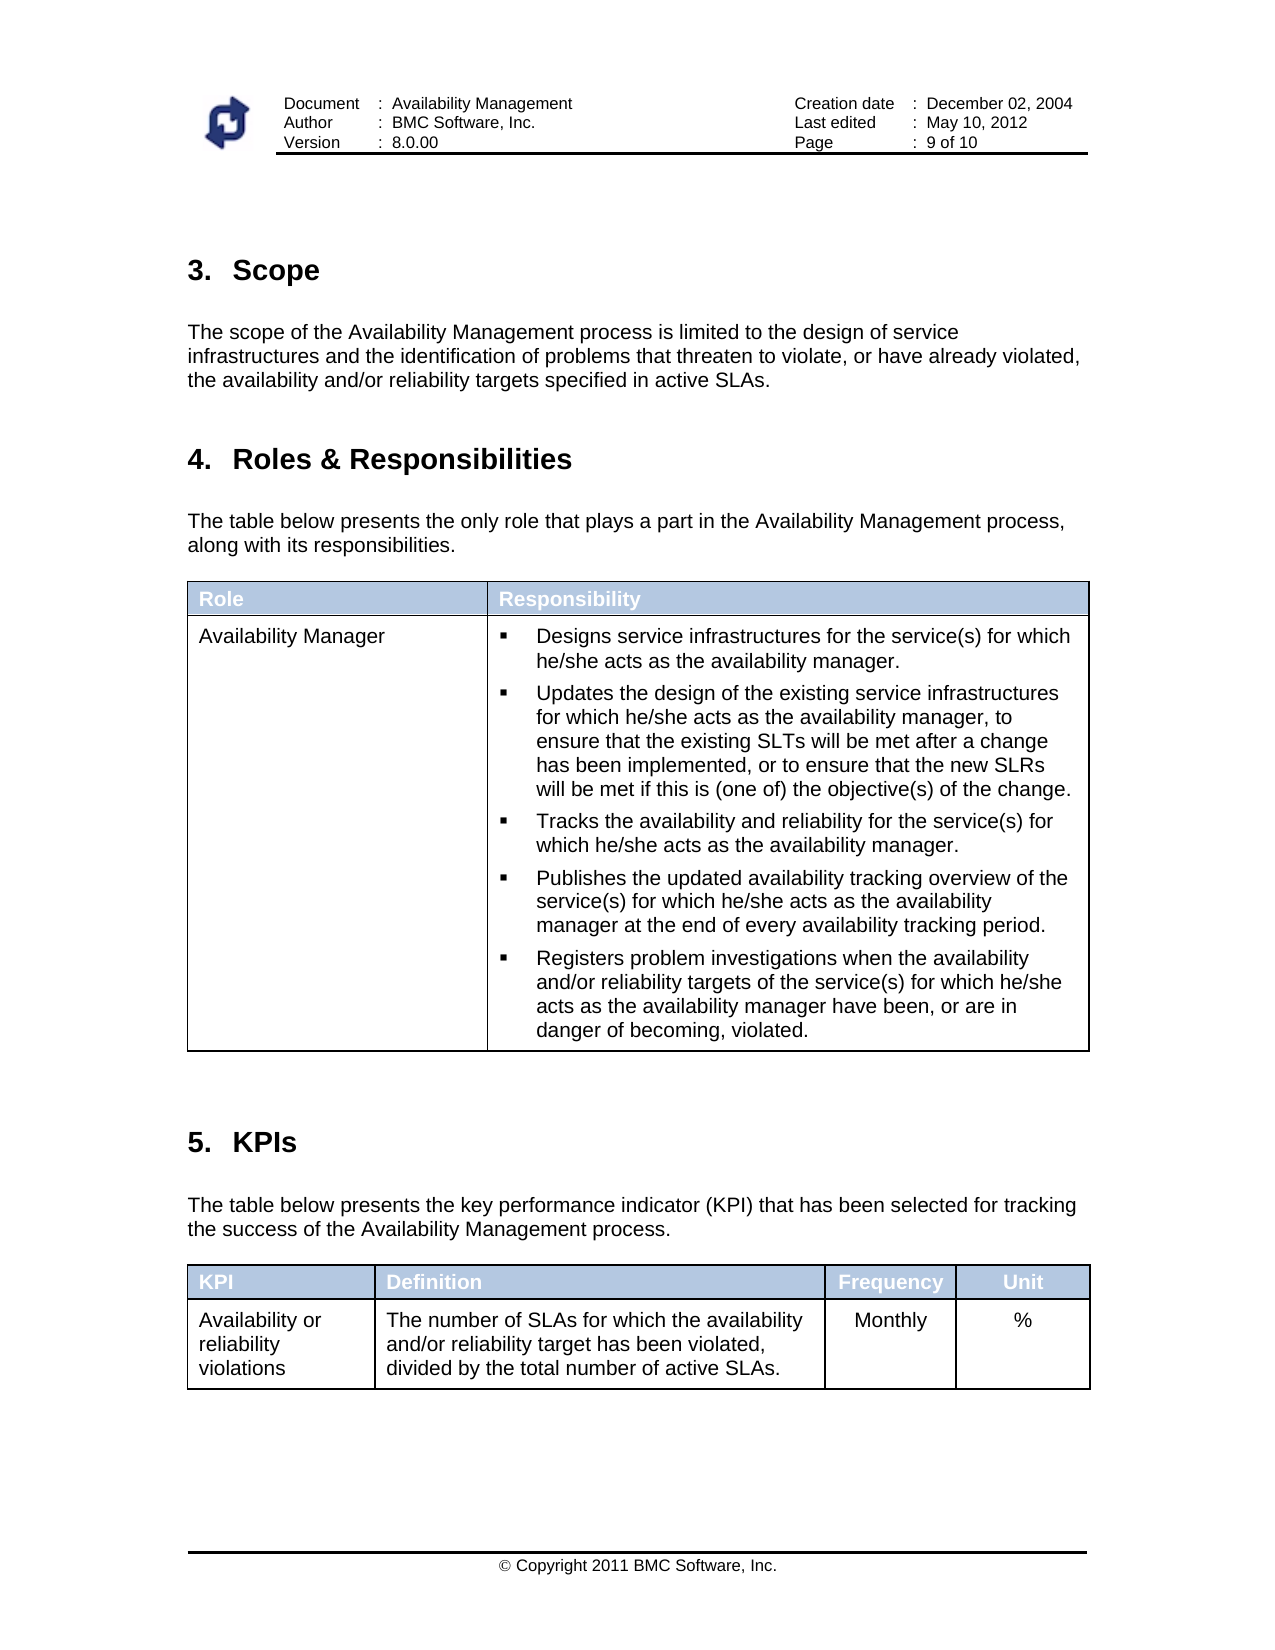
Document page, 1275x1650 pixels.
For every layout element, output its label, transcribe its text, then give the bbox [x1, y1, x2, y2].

text The scope of the Availability Management process is limited to the design of service infrastructures and the identification of problems that threaten to violate, or have already violated, the availability and/or reliability targets specified in active SLAs. [187, 320, 1087, 392]
table_cell Monthly [826, 1300, 955, 1388]
table_header Frequency [826, 1266, 955, 1298]
table_header Role [188, 582, 487, 614]
table_cell Availability Manager [188, 616, 487, 1050]
subtitle KPIs [187, 1125, 1087, 1159]
picture [202, 95, 254, 151]
table_header Unit [957, 1266, 1089, 1298]
table_cell The number of SLAs for which the availability and/or reliability target has been violated, divided by the total number of active SLAs. [376, 1300, 824, 1388]
table_cell % [957, 1300, 1089, 1388]
table_cell Availability or reliability violations [188, 1300, 374, 1388]
text The table below presents the key performance indicator (KPI) that has been selected for tracking the success of the Availability Management process. [187, 1192, 1087, 1240]
table_header Definition [376, 1266, 824, 1298]
table_header KPI [188, 1266, 374, 1298]
table_cell Designs service infrastructures for the service(s) for which he/she acts as the availability manager. Updates the design of the existing service infrastructures for which he/she acts as the availability manager, to ensure that the existing SLTs will be met after a change has been implemented, or to ensure that the new SLRs will be met if this is (one of) the objective(s) of the change. Tracks the availability and reliability for the service(s) for which he/she acts as the availability manager. Publishes the updated availability tracking overview of the service(s) for which he/she acts as the availability manager at the end of every availability tracking period. Registers problem investigations when the availability and/or reliability targets of the service(s) for which he/she acts as the availability manager have been, or are in danger of becoming, violated. [488, 616, 1088, 1050]
text The table below presents the only role that plays a part in the Availability Management process, along with its responsibilities. [187, 509, 1087, 557]
table_header Responsibility [488, 582, 1088, 614]
subtitle Roles & Responsibilities [187, 442, 1087, 475]
subtitle Scope [187, 253, 1087, 286]
